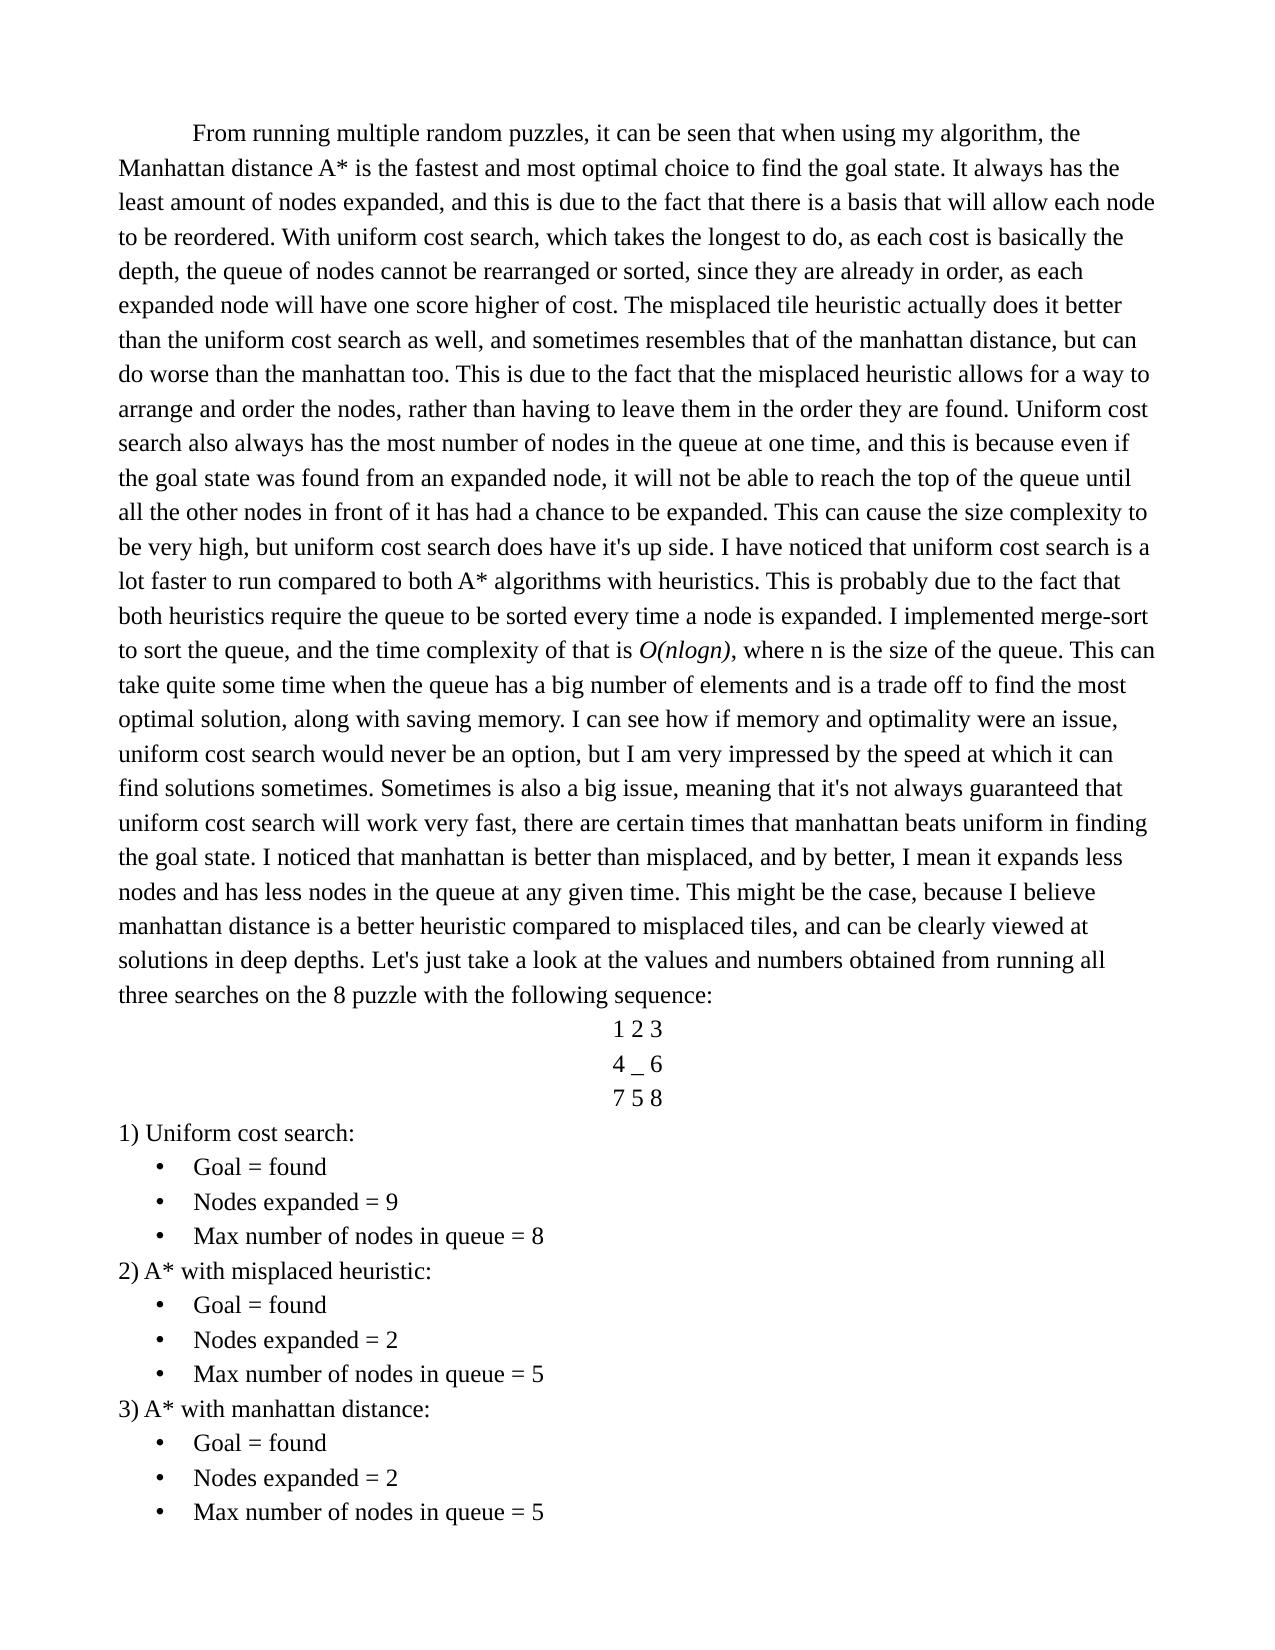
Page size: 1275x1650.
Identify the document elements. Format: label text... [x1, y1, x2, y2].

list Goal = found [156, 1290, 1157, 1319]
text From running multiple random puzzles, it can be seen that when using my algorithm, the Manhattan distance A* is the fastest and most optimal choice to find the goal state. It always has the least amount of nodes expanded, and this is due to the fact that there is a basis that will allow each node to be reordered. With uniform cost search, which takes the longest to do, as each cost is basically the depth, the queue of nodes cannot be rearranged or sorted, since they are already in order, as each expanded node will have one score higher of cost. The misplaced tile heuristic actually does it better than the uniform cost search as well, and sometimes resembles that of the manhattan distance, but can do worse than the manhattan too. This is due to the fact that the misplaced heuristic allows for a way to arrange and order the nodes, rather than having to leave them in the order they are found. Uniform cost search also always has the most number of nodes in the queue at one time, and this is because even if the goal state was found from an expanded node, it will not be able to reach the top of the queue until all the other nodes in front of it has had a chance to be expanded. This can cause the size complexity to be very high, but uniform cost search does have it's up side. I have noticed that uniform cost search is a lot faster to run compared to both A* algorithms with heuristics. This is probably due to the fact that both heuristics require the queue to be sorted every time a node is expanded. I implemented merge-sort to sort the queue, and the time complexity of that is O(nlogn), where n is the size of the queue. This can take quite some time when the queue has a big number of elements and is a trade off to find the most optimal solution, along with saving memory. I can see how if memory and optimality were an issue, uniform cost search would never be an option, but I am very impressed by the speed at which it can find solutions sometimes. Sometimes is also a big issue, meaning that it's not always guaranteed that uniform cost search will work very fast, there are certain times that manhattan beats uniform in finding the goal state. I noticed that manhattan is better than misplaced, and by better, I mean it expands less nodes and has less nodes in the queue at any given time. This might be the case, because I believe manhattan distance is a better heuristic compared to misplaced tiles, and can be clearly viewed at solutions in deep depths. Let's just take a look at the values and numbers obtained from running all three searches on the 8 puzzle with the following sequence: [118, 118, 1157, 1009]
list Max number of nodes in queue = 8 [156, 1221, 1157, 1250]
text 7 5 8 [118, 1083, 1157, 1112]
text 4 _ 6 [118, 1049, 1157, 1078]
text 2) A* with misplaced heuristic: [118, 1256, 1157, 1285]
text 3) A* with manhattan distance: [118, 1394, 1157, 1423]
list Nodes expanded = 2 [156, 1325, 1157, 1354]
text 1 2 3 [118, 1014, 1157, 1043]
list Nodes expanded = 9 [156, 1187, 1157, 1216]
list Goal = found [156, 1428, 1157, 1457]
list Max number of nodes in queue = 5 [156, 1497, 1157, 1526]
list Goal = found [156, 1152, 1157, 1181]
list Nodes expanded = 2 [156, 1463, 1157, 1492]
list Max number of nodes in queue = 5 [156, 1359, 1157, 1388]
text 1) Uniform cost search: [118, 1118, 1157, 1147]
